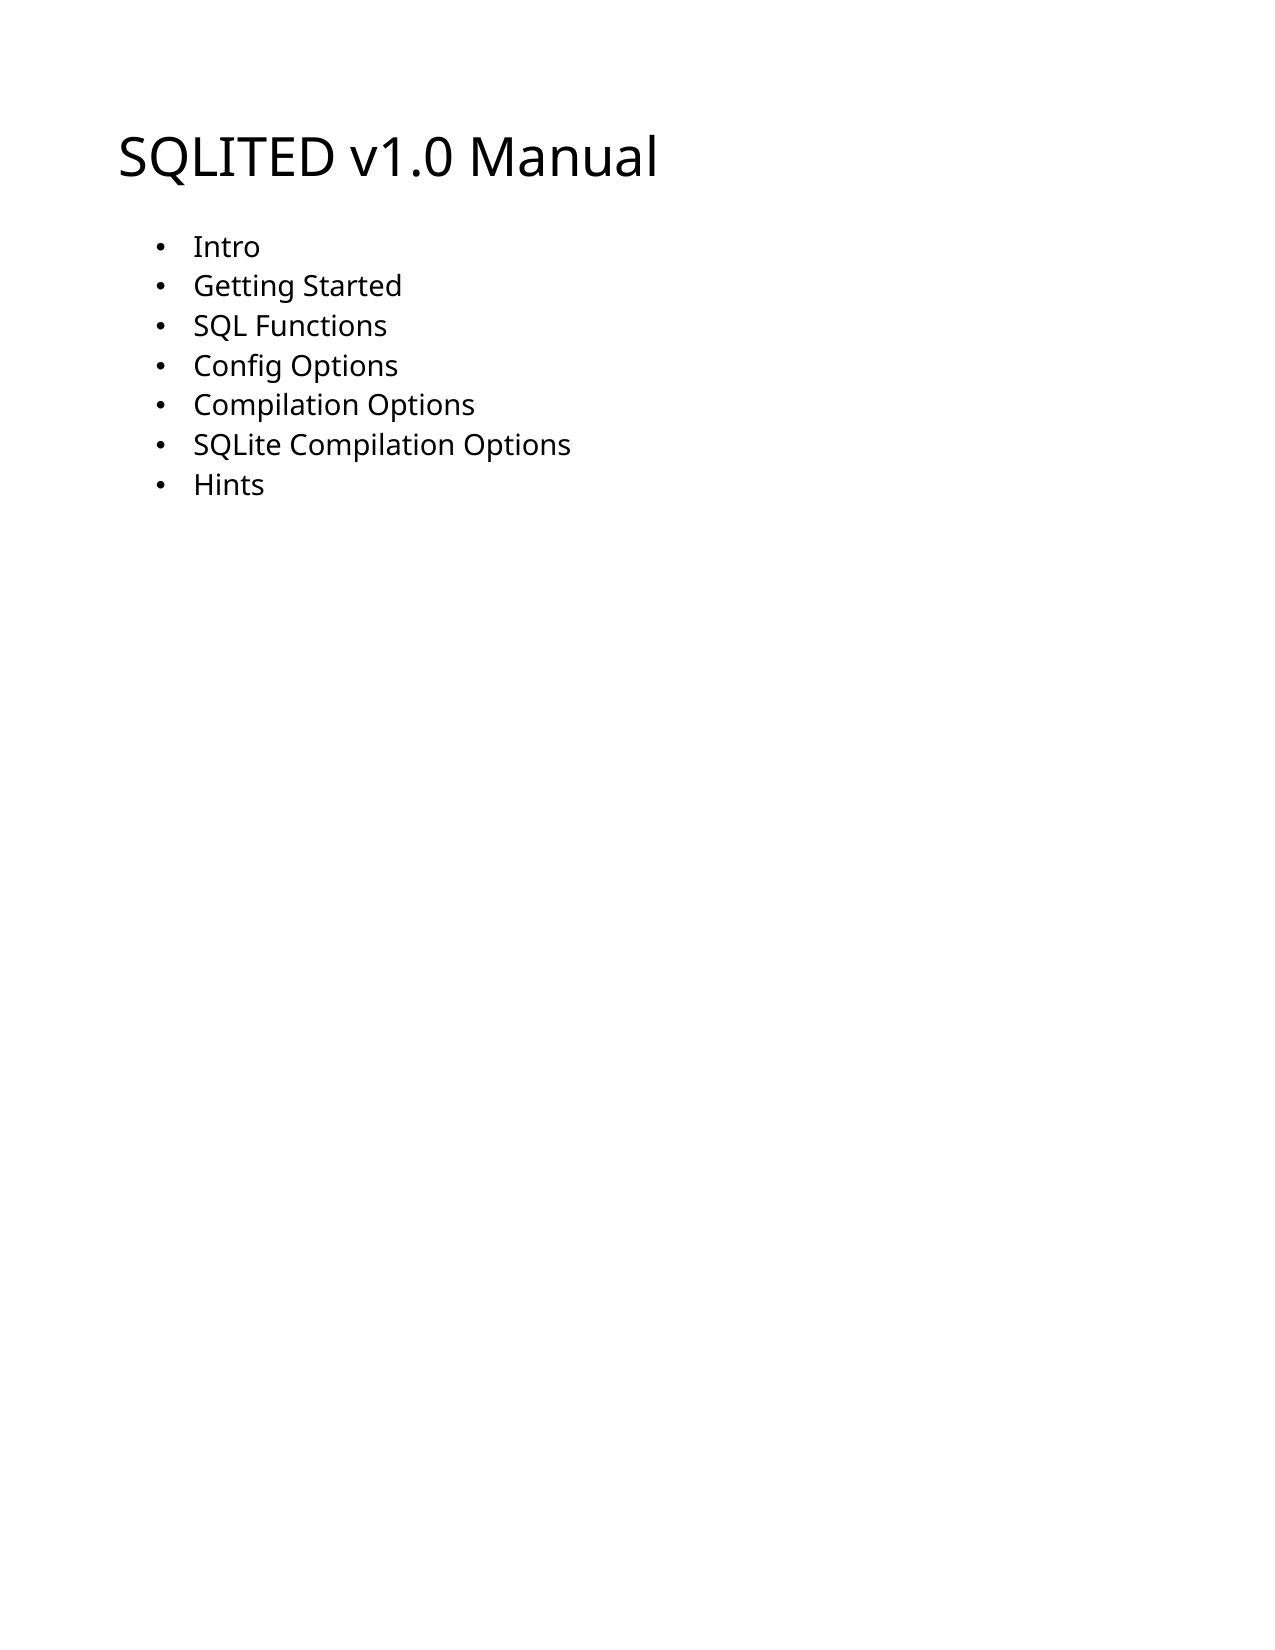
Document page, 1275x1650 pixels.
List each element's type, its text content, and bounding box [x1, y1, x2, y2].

list Getting Started [156, 266, 1157, 305]
list SQL Functions [156, 305, 1157, 345]
text SQLITED v1.0 Manual [118, 118, 1157, 192]
list Intro [156, 226, 1157, 266]
list Compilation Options [156, 385, 1157, 424]
list Config Options [156, 345, 1157, 385]
list Hints [156, 464, 1157, 504]
list SQLite Compilation Options [156, 424, 1157, 464]
